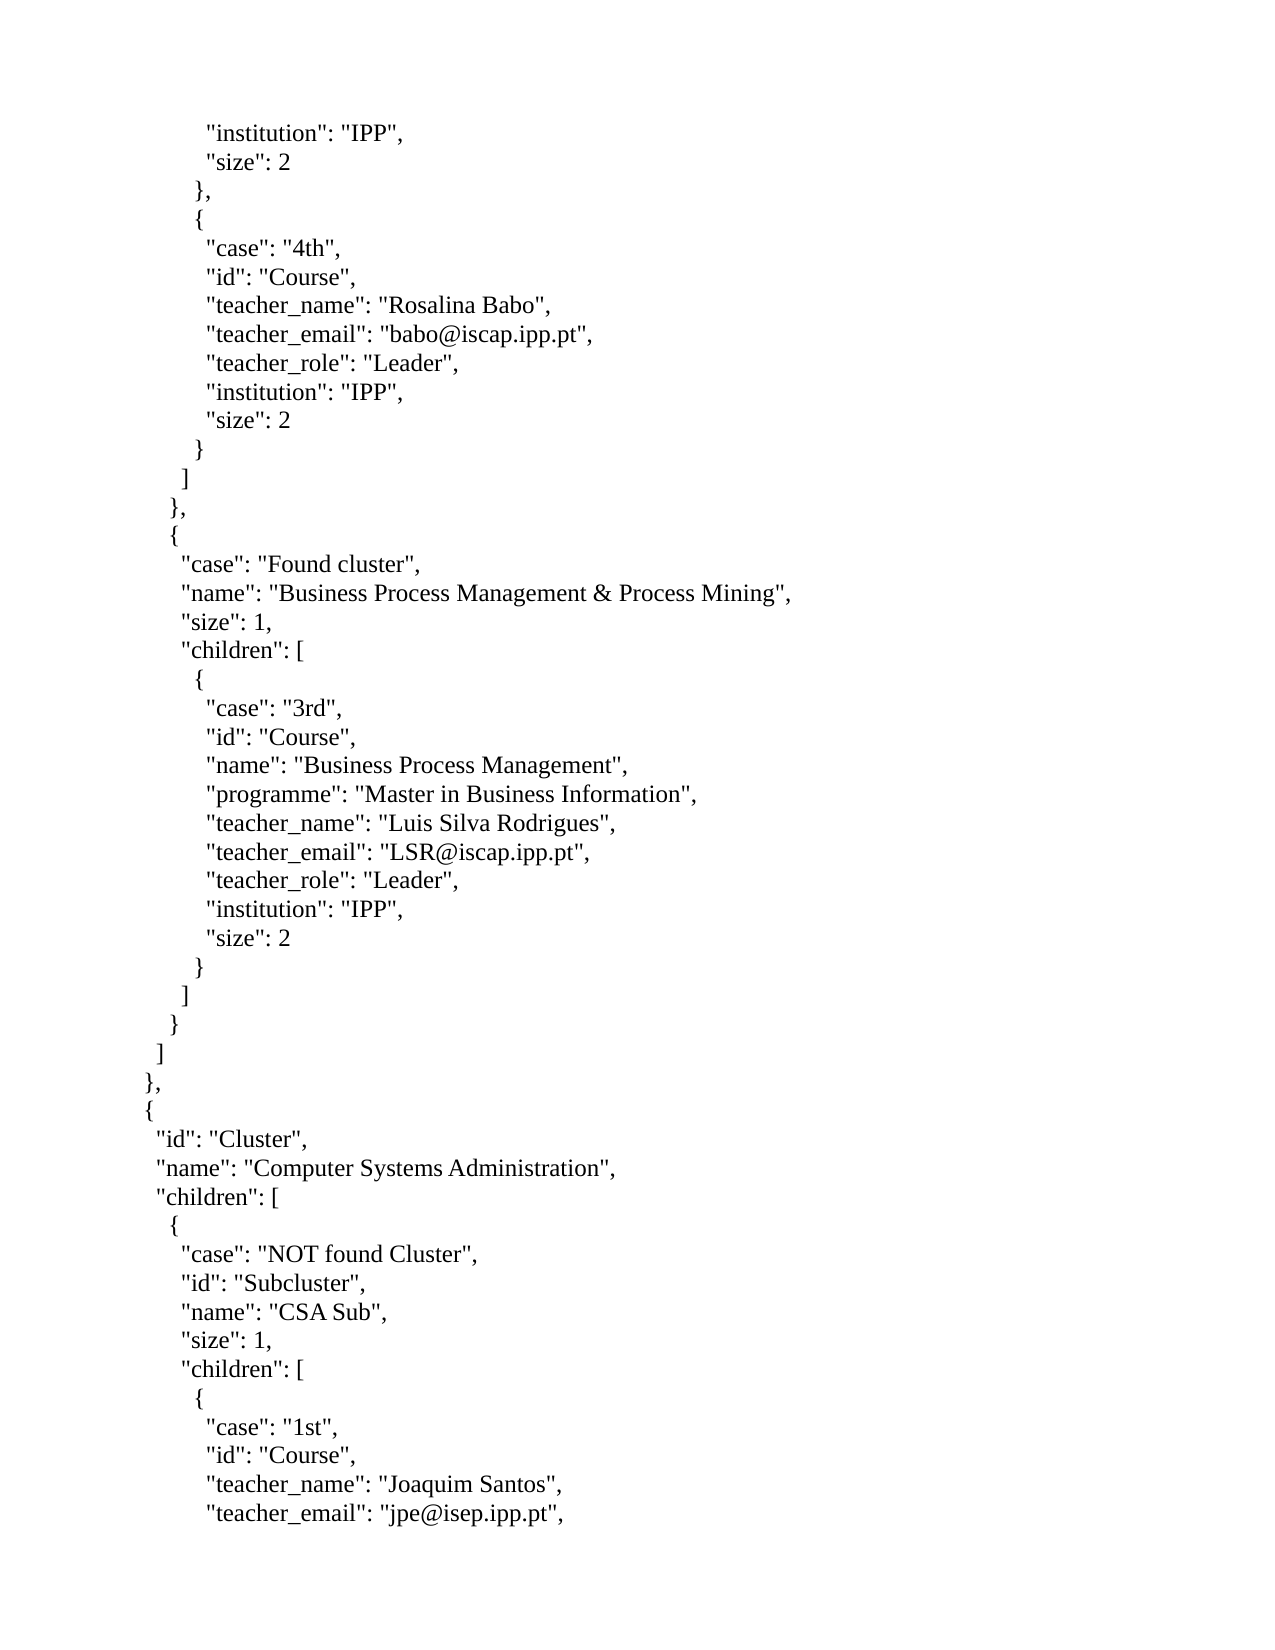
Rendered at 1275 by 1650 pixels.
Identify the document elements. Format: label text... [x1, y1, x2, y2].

text "size": 2 [118, 147, 1157, 176]
text "children": [ [118, 1182, 1157, 1211]
text "teacher_name": "Joaquim Santos", [118, 1469, 1157, 1498]
text }, [118, 1067, 1157, 1096]
text } [118, 952, 1157, 981]
text } [118, 1009, 1157, 1038]
text ] [118, 463, 1157, 492]
text "case": "NOT found Cluster", [118, 1239, 1157, 1268]
text "children": [ [118, 636, 1157, 664]
text "name": "Computer Systems Administration", [118, 1153, 1157, 1182]
text "institution": "IPP", [118, 894, 1157, 923]
text ] [118, 1038, 1157, 1067]
text "teacher_role": "Leader", [118, 866, 1157, 894]
text { [118, 1096, 1157, 1124]
text { [118, 664, 1157, 693]
text { [118, 521, 1157, 549]
text "id": "Course", [118, 1441, 1157, 1469]
text "teacher_role": "Leader", [118, 348, 1157, 377]
text "size": 1, [118, 607, 1157, 636]
text "id": "Subcluster", [118, 1268, 1157, 1297]
text "size": 1, [118, 1326, 1157, 1354]
text "institution": "IPP", [118, 377, 1157, 406]
text "teacher_name": "Rosalina Babo", [118, 291, 1157, 319]
text { [118, 204, 1157, 233]
text "name": "Business Process Management & Process Mining", [118, 578, 1157, 607]
text "size": 2 [118, 406, 1157, 434]
text ] [118, 981, 1157, 1009]
text "id": "Cluster", [118, 1124, 1157, 1153]
text "size": 2 [118, 923, 1157, 952]
text "case": "Found cluster", [118, 549, 1157, 578]
text "id": "Course", [118, 722, 1157, 751]
text "children": [ [118, 1354, 1157, 1383]
text "teacher_name": "Luis Silva Rodrigues", [118, 808, 1157, 837]
text "teacher_email": "jpe@isep.ipp.pt", [118, 1498, 1157, 1527]
text "institution": "IPP", [118, 118, 1157, 147]
text "case": "1st", [118, 1412, 1157, 1441]
text }, [118, 176, 1157, 204]
text }, [118, 492, 1157, 521]
text "case": "3rd", [118, 693, 1157, 722]
text "name": "Business Process Management", [118, 751, 1157, 779]
text "programme": "Master in Business Information", [118, 779, 1157, 808]
text "id": "Course", [118, 262, 1157, 291]
text { [118, 1383, 1157, 1412]
text "name": "CSA Sub", [118, 1297, 1157, 1326]
text } [118, 434, 1157, 463]
text "teacher_email": "babo@iscap.ipp.pt", [118, 319, 1157, 348]
text "teacher_email": "LSR@iscap.ipp.pt", [118, 837, 1157, 866]
text { [118, 1211, 1157, 1239]
text "case": "4th", [118, 233, 1157, 262]
